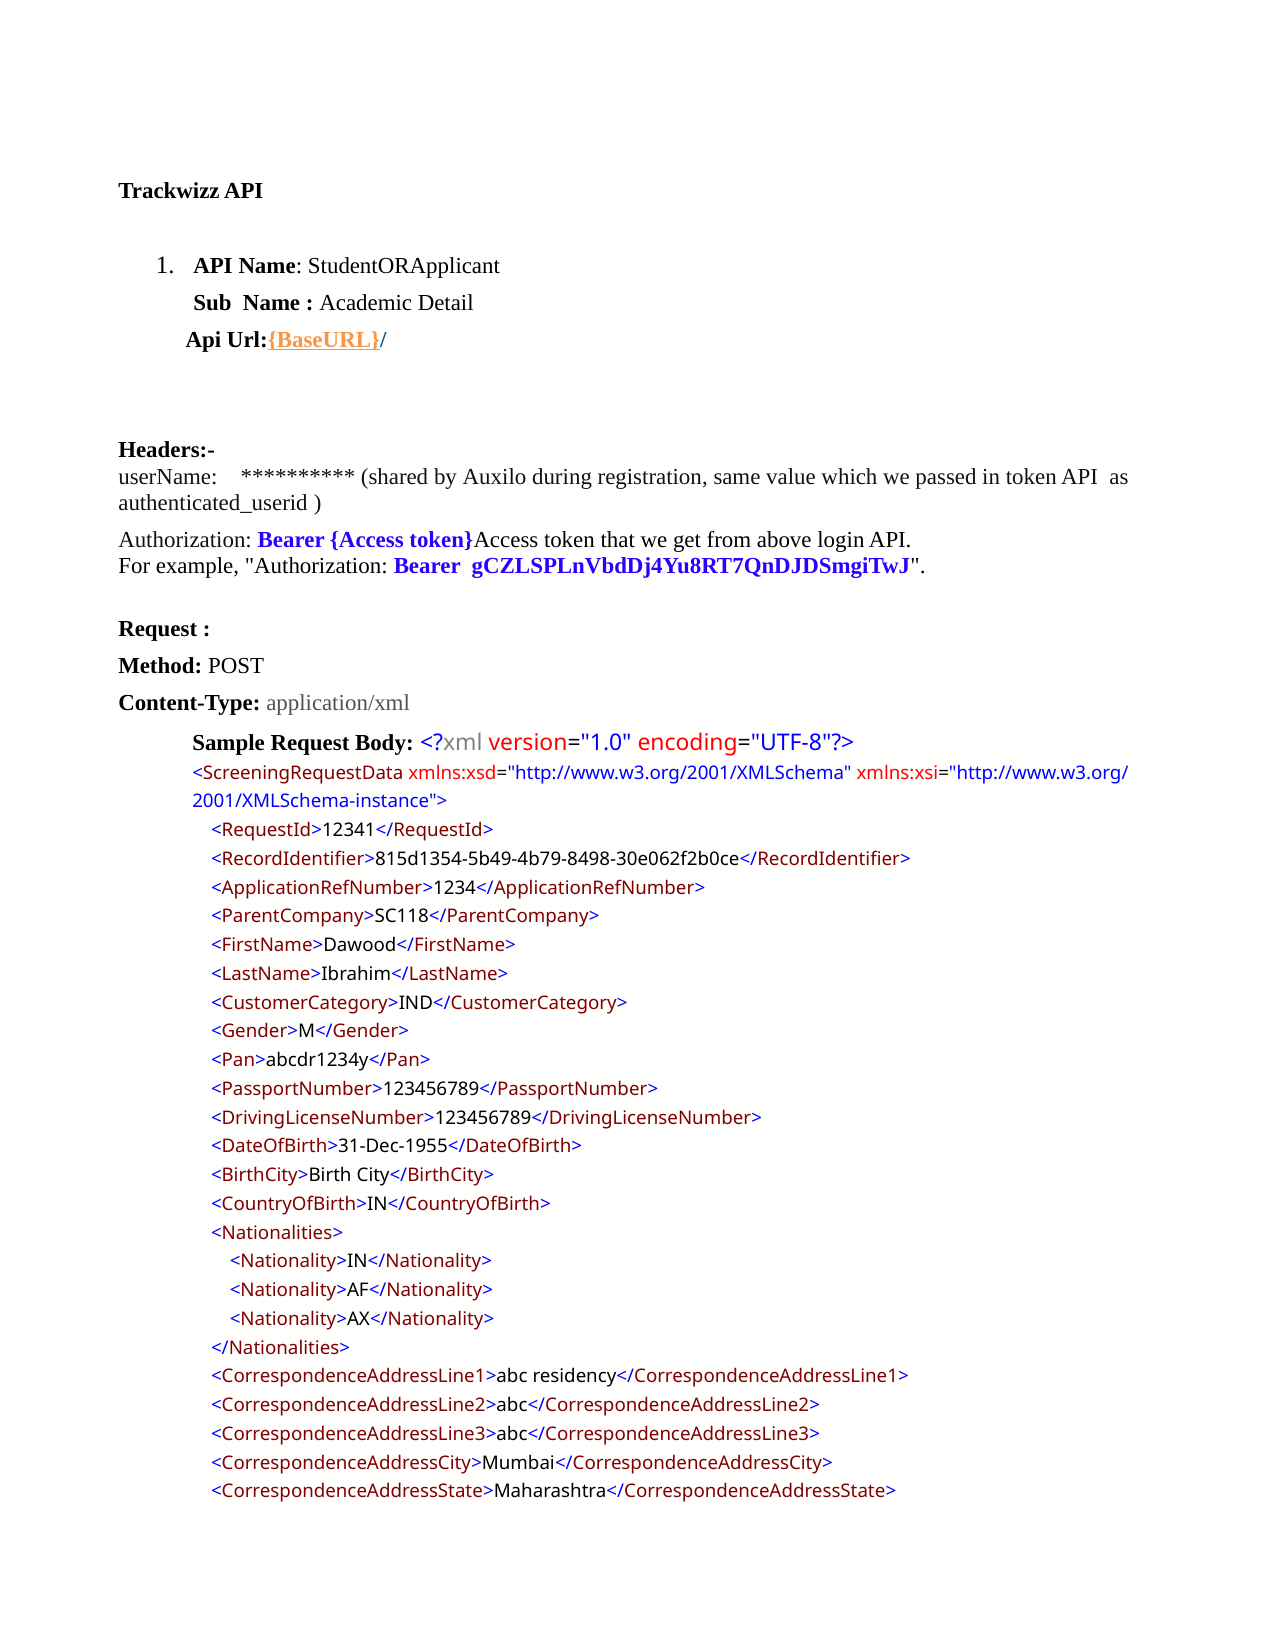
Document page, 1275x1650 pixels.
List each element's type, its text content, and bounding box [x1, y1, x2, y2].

text <CorrespondenceAddressLine1>abc residency</CorrespondenceAddressLine1> [192, 1359, 1157, 1388]
text </Nationalities> [192, 1331, 1157, 1359]
text <Nationality>AF</Nationality> [192, 1273, 1157, 1302]
text Content-Type: application/xml [118, 689, 1157, 715]
text <CorrespondenceAddressCity>Mumbai</CorrespondenceAddressCity> [192, 1446, 1157, 1474]
text <Nationality>IN</Nationality> [192, 1244, 1157, 1273]
list Sub Name : Academic Detail [156, 289, 1157, 316]
text Authorization: Bearer {Access token}Access token that we get from above login API. [118, 526, 1157, 552]
text <CustomerCategory>IND</CustomerCategory> [192, 986, 1157, 1014]
text Method: POST [118, 652, 1157, 679]
text <DrivingLicenseNumber>123456789</DrivingLicenseNumber> [192, 1101, 1157, 1129]
text <LastName>Ibrahim</LastName> [192, 957, 1157, 986]
text Trackwizz API [118, 175, 1157, 203]
text Sample Request Body: <?xml version="1.0" encoding="UTF-8"?> [192, 726, 1157, 757]
list API Name: StudentORApplicant [156, 250, 1157, 279]
text <Nationality>AX</Nationality> [192, 1302, 1157, 1331]
text <DateOfBirth>31-Dec-1955</DateOfBirth> [192, 1129, 1157, 1158]
text <RequestId>12341</RequestId> [192, 813, 1157, 842]
text Request : [118, 589, 1157, 642]
text <CorrespondenceAddressLine3>abc</CorrespondenceAddressLine3> [192, 1417, 1157, 1446]
text <ScreeningRequestData xmlns:xsd="http://www.w3.org/2001/XMLSchema" xmlns:xsi="http://www.w3.org/2001/XMLSchema-instance"> [192, 757, 1157, 813]
text <Gender>M</Gender> [192, 1014, 1157, 1043]
text <ApplicationRefNumber>1234</ApplicationRefNumber> [192, 871, 1157, 899]
text <FirstName>Dawood</FirstName> [192, 928, 1157, 957]
text <ParentCompany>SC118</ParentCompany> [192, 899, 1157, 928]
text <RecordIdentifier>815d1354-5b49-4b79-8498-30e062f2b0ce</RecordIdentifier> [192, 842, 1157, 871]
text <CountryOfBirth>IN</CountryOfBirth> [192, 1187, 1157, 1216]
text <PassportNumber>123456789</PassportNumber> [192, 1072, 1157, 1101]
text <Nationalities> [192, 1216, 1157, 1244]
text <BirthCity>Birth City</BirthCity> [192, 1158, 1157, 1187]
text Headers:- userName: ********** (shared by Auxilo during registration, same value which we passed in token API as authenticated_userid ) [118, 437, 1157, 516]
text For example, "Authorization: Bearer gCZLSPLnVbdDj4Yu8RT7QnDJDSmgiTwJ". [118, 552, 1157, 579]
text <CorrespondenceAddressState>Maharashtra</CorrespondenceAddressState> [192, 1474, 1157, 1503]
text Api Url:{BaseURL}/ [118, 326, 1157, 353]
text <Pan>abcdr1234y</Pan> [192, 1043, 1157, 1072]
text <CorrespondenceAddressLine2>abc</CorrespondenceAddressLine2> [192, 1388, 1157, 1417]
